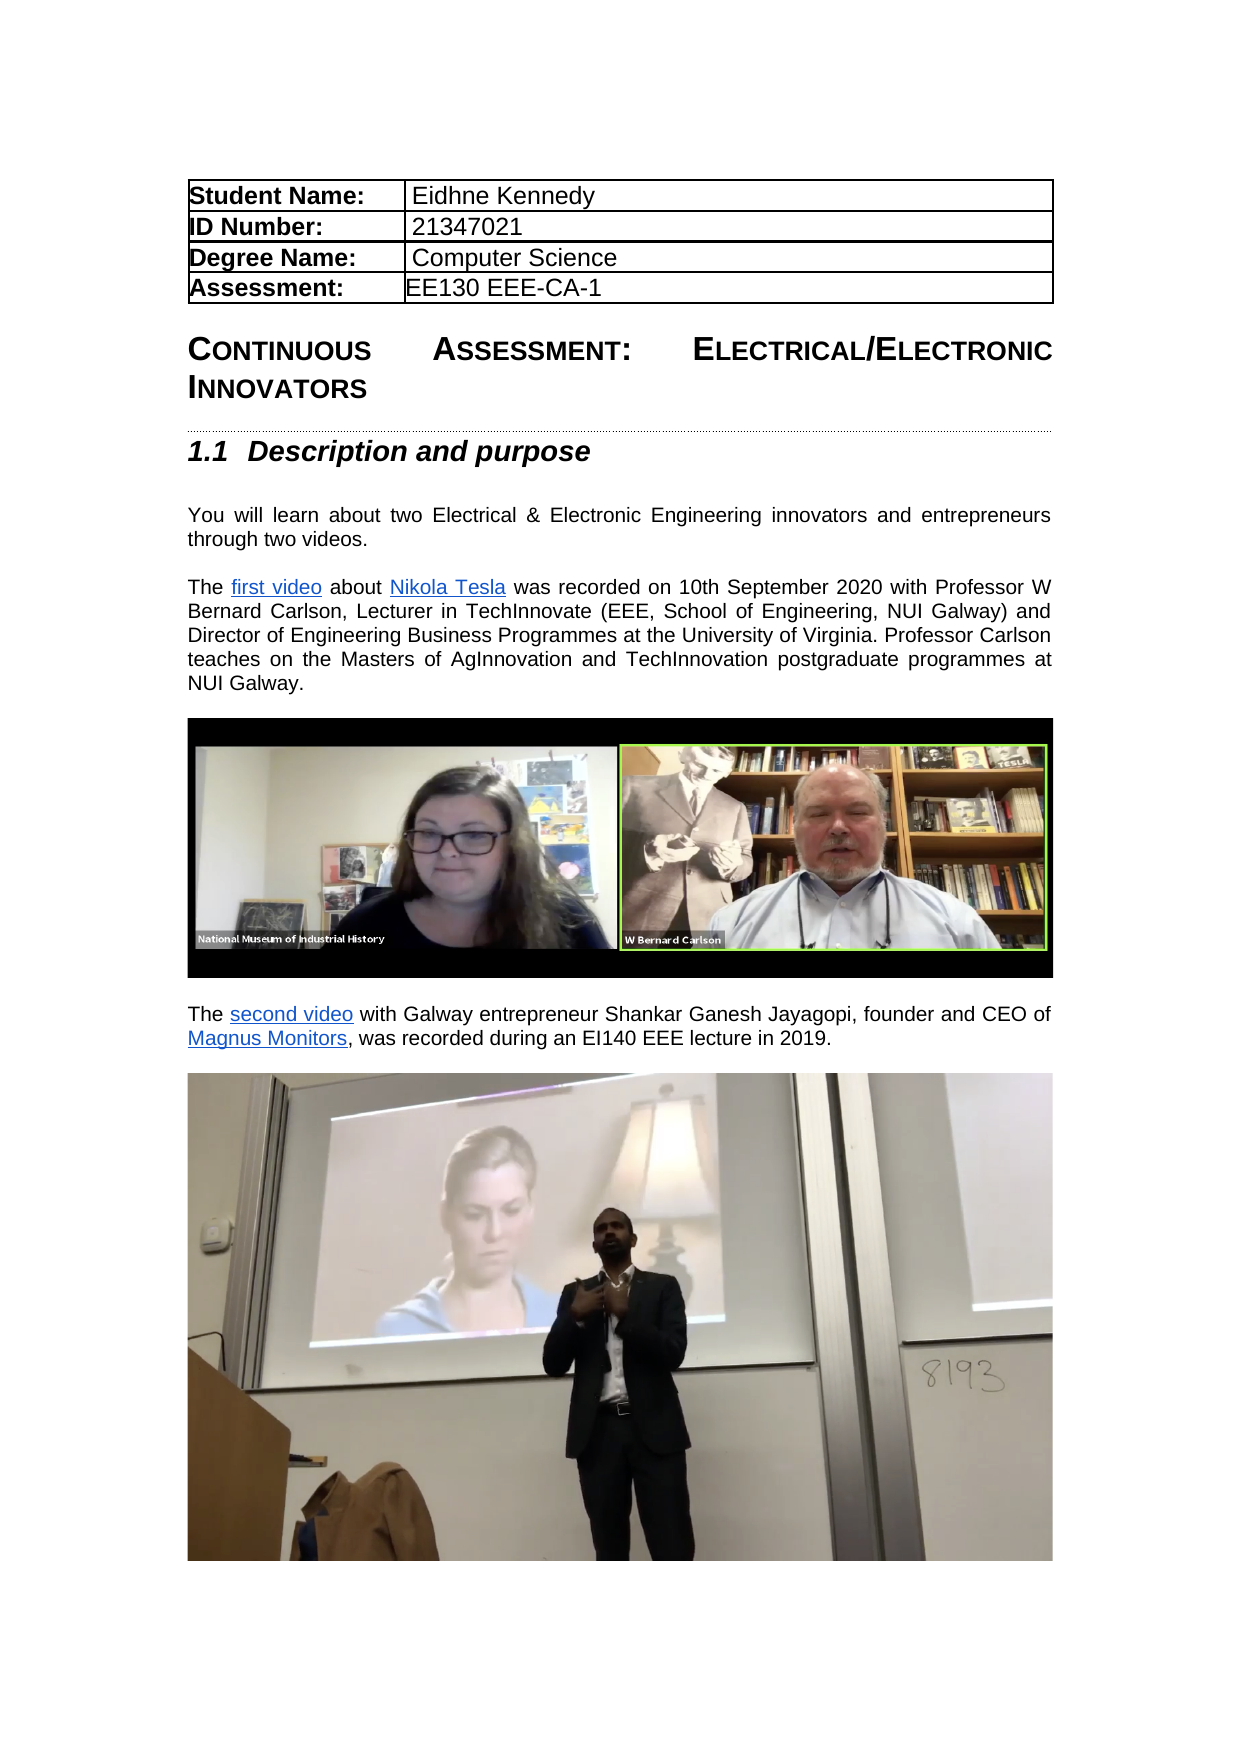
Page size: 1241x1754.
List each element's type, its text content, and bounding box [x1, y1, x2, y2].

subtitle Continuous Assessment: Electrical/Electronic Innovators [187, 329, 1053, 406]
table_cell EE130 EEE-CA-1 [406, 273, 1052, 302]
text The second video with Galway entrepreneur Shankar Ganesh Jayagopi, founder and CEO of Magnus Monitors, was recorded during an EI140 EEE lecture in 2019. [187, 1002, 1053, 1049]
subtitle Description and purpose [187, 431, 1053, 468]
table_header Eidhne Kennedy [406, 181, 1052, 209]
picture [187, 718, 1054, 978]
text The first video about Nikola Tesla was recorded on 10th September 2020 with Professor W Bernard Carlson, Lecturer in TechInnovate (EEE, School of Engineering, NUI Galway) and Director of Engineering Business Programmes at the University of Virginia. Professor Carlson teaches on the Masters of AgInnovation and TechInnovation postgraduate programmes at NUI Galway. [187, 574, 1053, 694]
table_cell 21347021 [406, 212, 1052, 240]
table_cell Assessment: [190, 273, 404, 302]
table_cell Computer Science [406, 243, 1052, 271]
picture [187, 1073, 1053, 1561]
table_header Student Name: [190, 181, 404, 209]
text You will learn about two Electrical & Electronic Engineering innovators and entrepreneurs through two videos. [187, 503, 1053, 551]
table_cell Degree Name: [190, 243, 404, 271]
table_cell ID Number: [190, 212, 404, 240]
